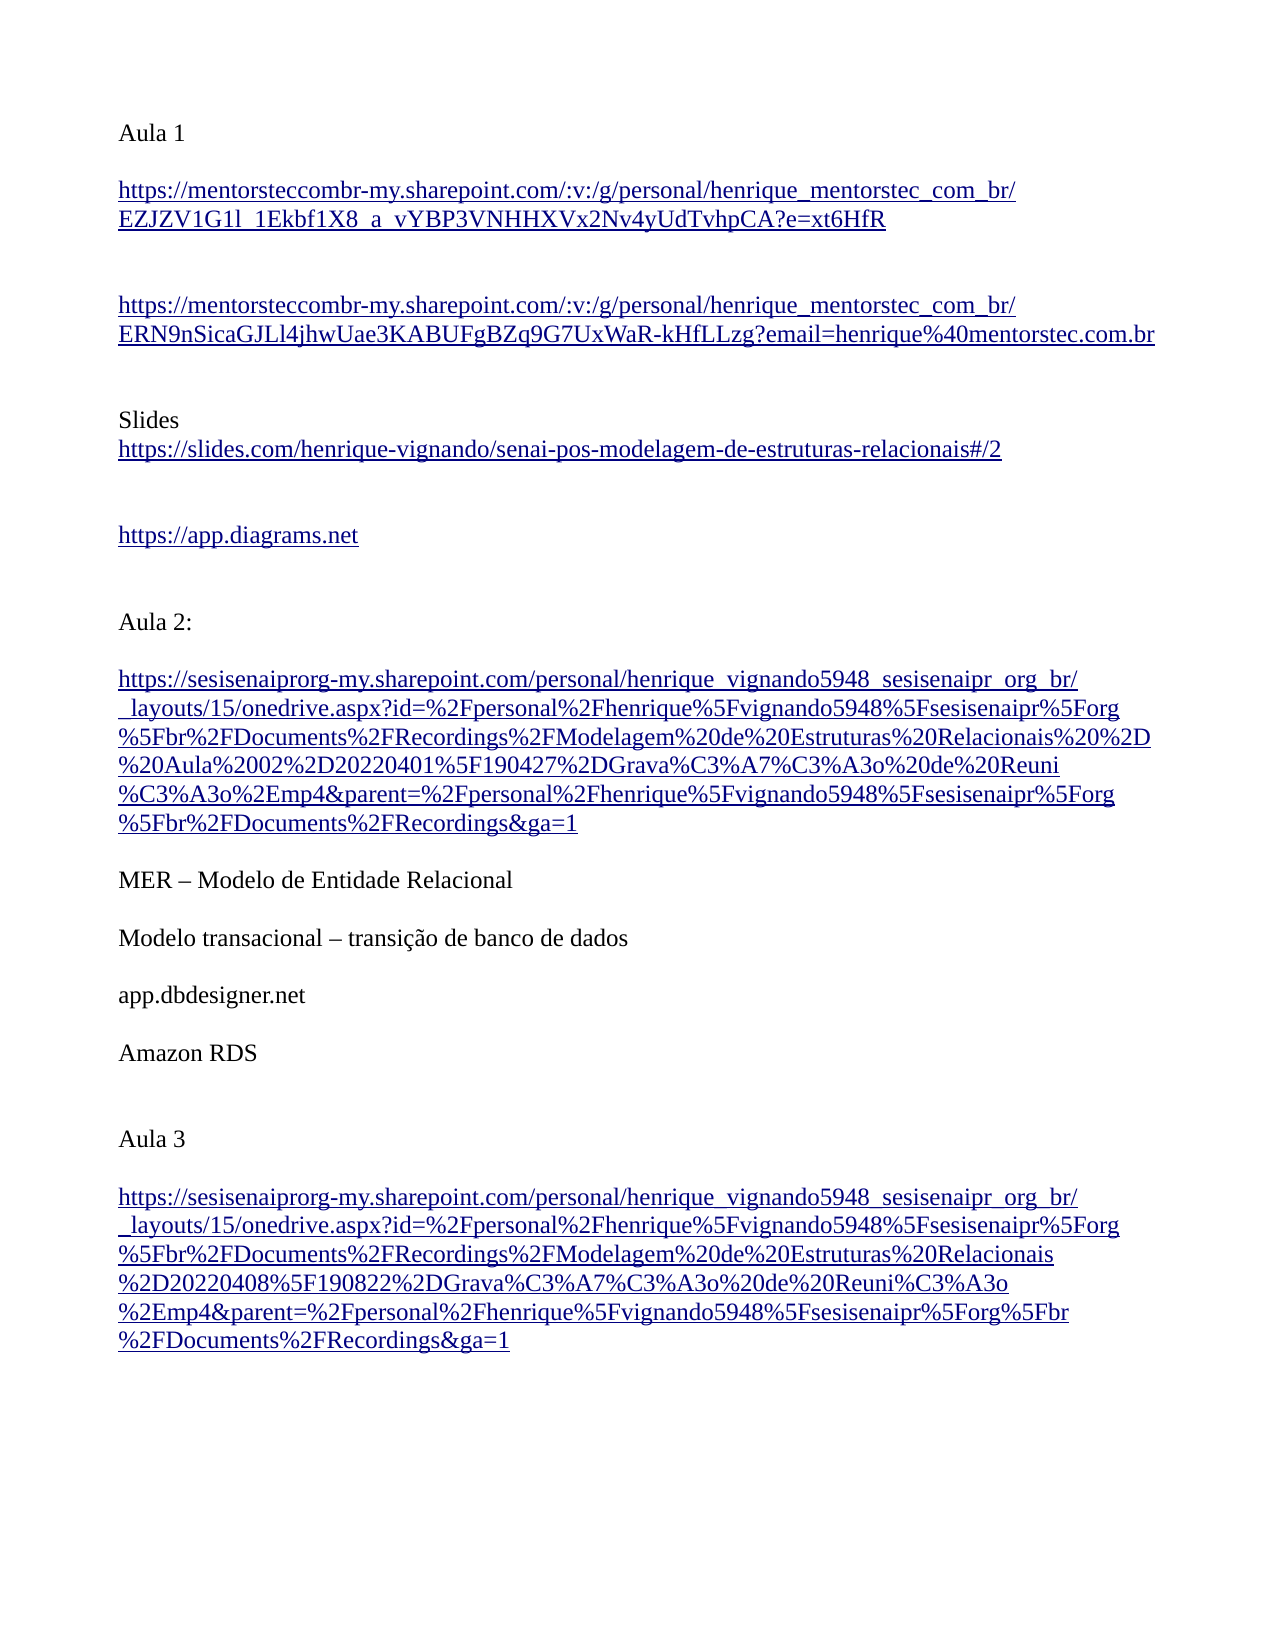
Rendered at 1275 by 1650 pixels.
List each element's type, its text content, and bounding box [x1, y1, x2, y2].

text app.dbdesigner.net [118, 981, 1157, 1009]
text MER – Modelo de Entidade Relacional [118, 866, 1157, 894]
text Amazon RDS [118, 1038, 1157, 1067]
text https://mentorsteccombr-my.sharepoint.com/:v:/g/personal/henrique_mentorstec_com_br/EZJZV1G1l_1Ekbf1X8_a_vYBP3VNHHXVx2Nv4yUdTvhpCA?e=xt6HfR [118, 176, 1157, 233]
text Aula 1 [118, 118, 1157, 147]
text https://sesisenaiprorg-my.sharepoint.com/personal/henrique_vignando5948_sesisenaipr_org_br/_layouts/15/onedrive.aspx?id=%2Fpersonal%2Fhenrique%5Fvignando5948%5Fsesisenaipr%5Forg%5Fbr%2FDocuments%2FRecordings%2FModelagem%20de%20Estruturas%20Relacionais%20%2D%20Aula%2002%2D20220401%5F190427%2DGrava%C3%A7%C3%A3o%20de%20Reuni%C3%A3o%2Emp4&parent=%2Fpersonal%2Fhenrique%5Fvignando5948%5Fsesisenaipr%5Forg%5Fbr%2FDocuments%2FRecordings&ga=1 [118, 664, 1157, 837]
text Aula 3 [118, 1124, 1157, 1153]
text https://app.diagrams.net [118, 521, 1157, 549]
text Slides [118, 406, 1157, 434]
text Modelo transacional – transição de banco de dados [118, 923, 1157, 952]
text https://slides.com/henrique-vignando/senai-pos-modelagem-de-estruturas-relacionais#/2 [118, 434, 1157, 463]
text Aula 2: [118, 607, 1157, 636]
text https://mentorsteccombr-my.sharepoint.com/:v:/g/personal/henrique_mentorstec_com_br/ERN9nSicaGJLl4jhwUae3KABUFgBZq9G7UxWaR-kHfLLzg?email=henrique%40mentorstec.com.br [118, 291, 1157, 348]
text https://sesisenaiprorg-my.sharepoint.com/personal/henrique_vignando5948_sesisenaipr_org_br/_layouts/15/onedrive.aspx?id=%2Fpersonal%2Fhenrique%5Fvignando5948%5Fsesisenaipr%5Forg%5Fbr%2FDocuments%2FRecordings%2FModelagem%20de%20Estruturas%20Relacionais%2D20220408%5F190822%2DGrava%C3%A7%C3%A3o%20de%20Reuni%C3%A3o%2Emp4&parent=%2Fpersonal%2Fhenrique%5Fvignando5948%5Fsesisenaipr%5Forg%5Fbr%2FDocuments%2FRecordings&ga=1 [118, 1182, 1157, 1354]
